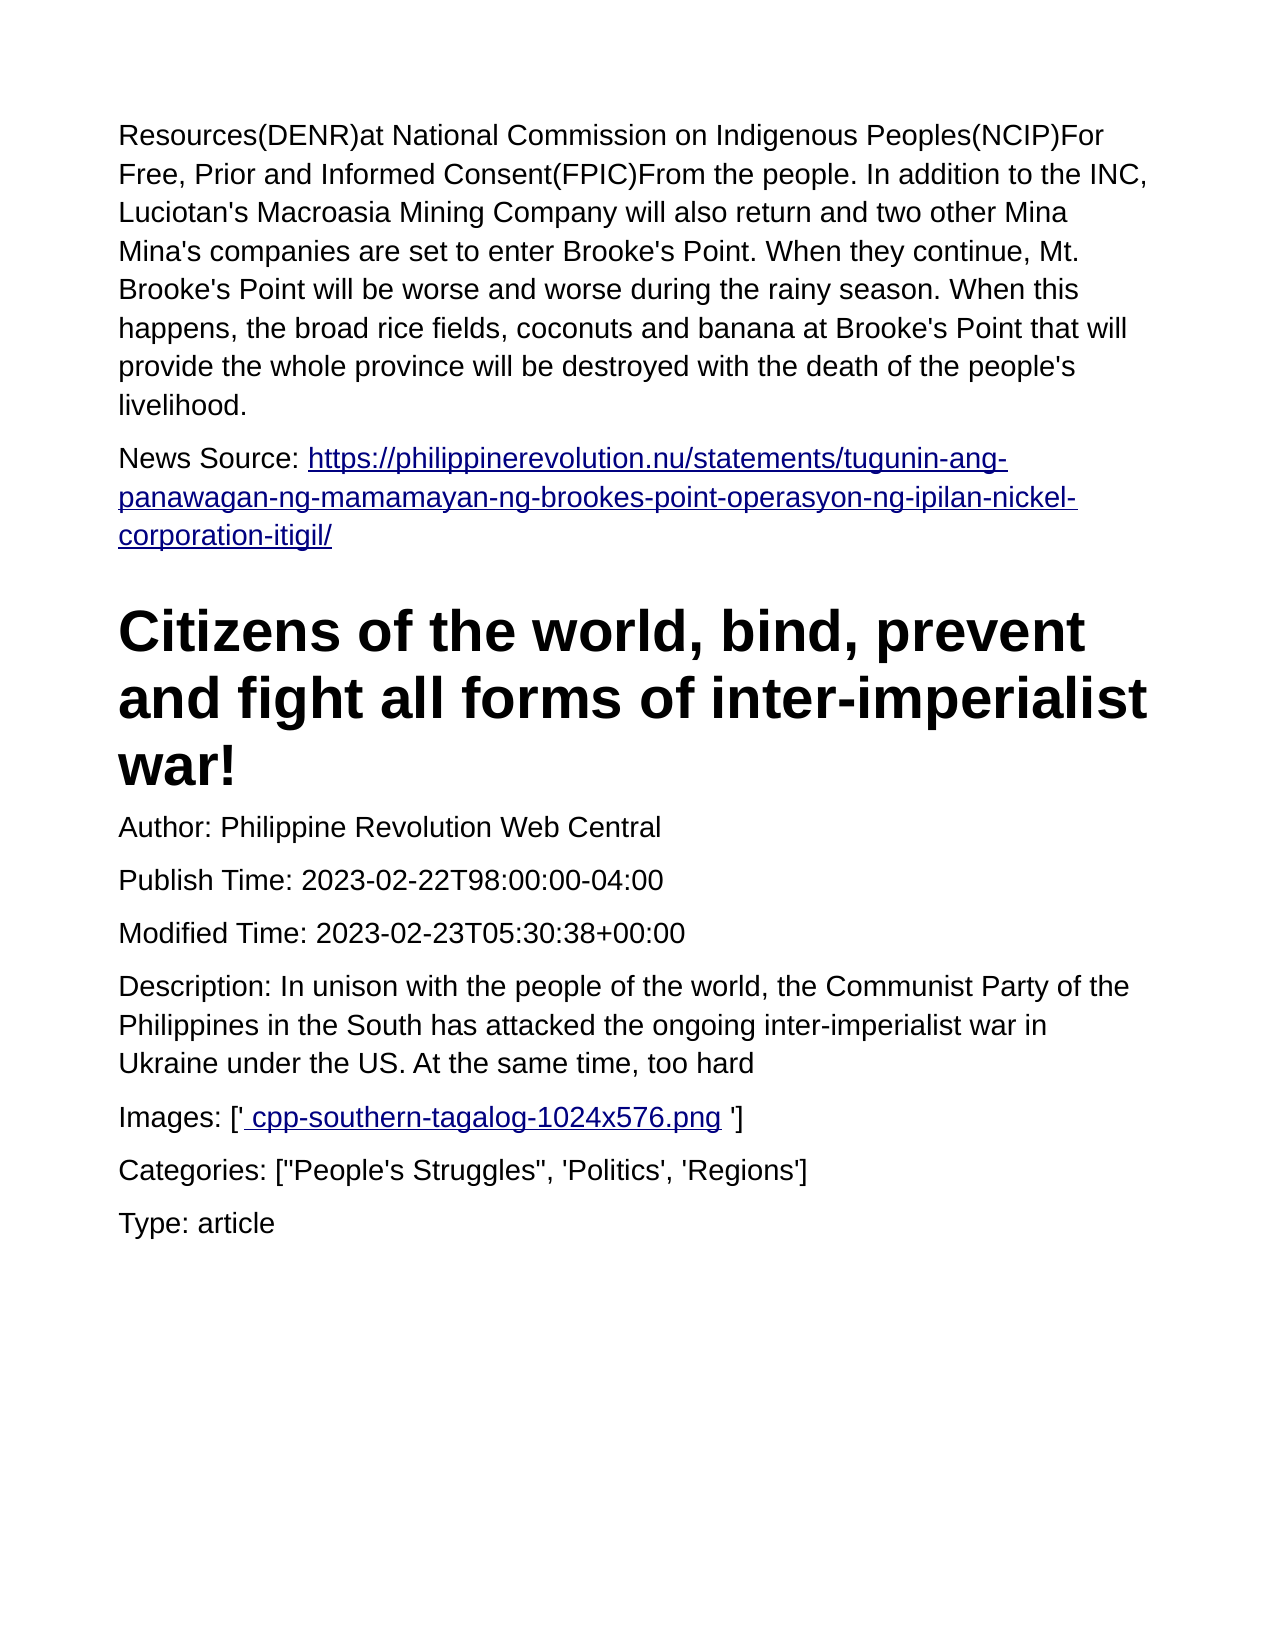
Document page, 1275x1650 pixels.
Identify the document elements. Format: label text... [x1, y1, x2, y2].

text Author: Philippine Revolution Web Central [118, 810, 1157, 843]
text Categories: ["People's Struggles", 'Politics', 'Regions'] [118, 1153, 1157, 1186]
text Modified Time: 2023-02-23T05:30:38+00:00 [118, 916, 1157, 950]
text News Source: https://philippinerevolution.nu/statements/tugunin-ang-panawagan-ng-mamamayan-ng-brookes-point-operasyon-ng-ipilan-nickel-corporation-itigil/ [118, 441, 1157, 552]
text Images: [' cpp-southern-tagalog-1024x576.png '] [118, 1099, 1157, 1133]
text Publish Time: 2023-02-22T98:00:00-04:00 [118, 863, 1157, 897]
text Type: article [118, 1206, 1157, 1239]
text Description: In unison with the people of the world, the Communist Party of the Philippines in the South has attacked the ongoing inter-imperialist war in Ukraine under the US. At the same time, too hard [118, 969, 1157, 1080]
text Resources(DENR)at National Commission on Indigenous Peoples(NCIP)For Free, Prior and Informed Consent(FPIC)From the people. In addition to the INC, Luciotan's Macroasia Mining Company will also return and two other Mina Mina's companies are set to enter Brooke's Point. When they continue, Mt. Brooke's Point will be worse and worse during the rainy season. When this happens, the broad rice fields, coconuts and banana at Brooke's Point that will provide the whole province will be destroyed with the death of the people's livelihood. [118, 118, 1157, 421]
subtitle Citizens of the world, bind, prevent and fight all forms of inter-imperialist war! [118, 596, 1157, 797]
